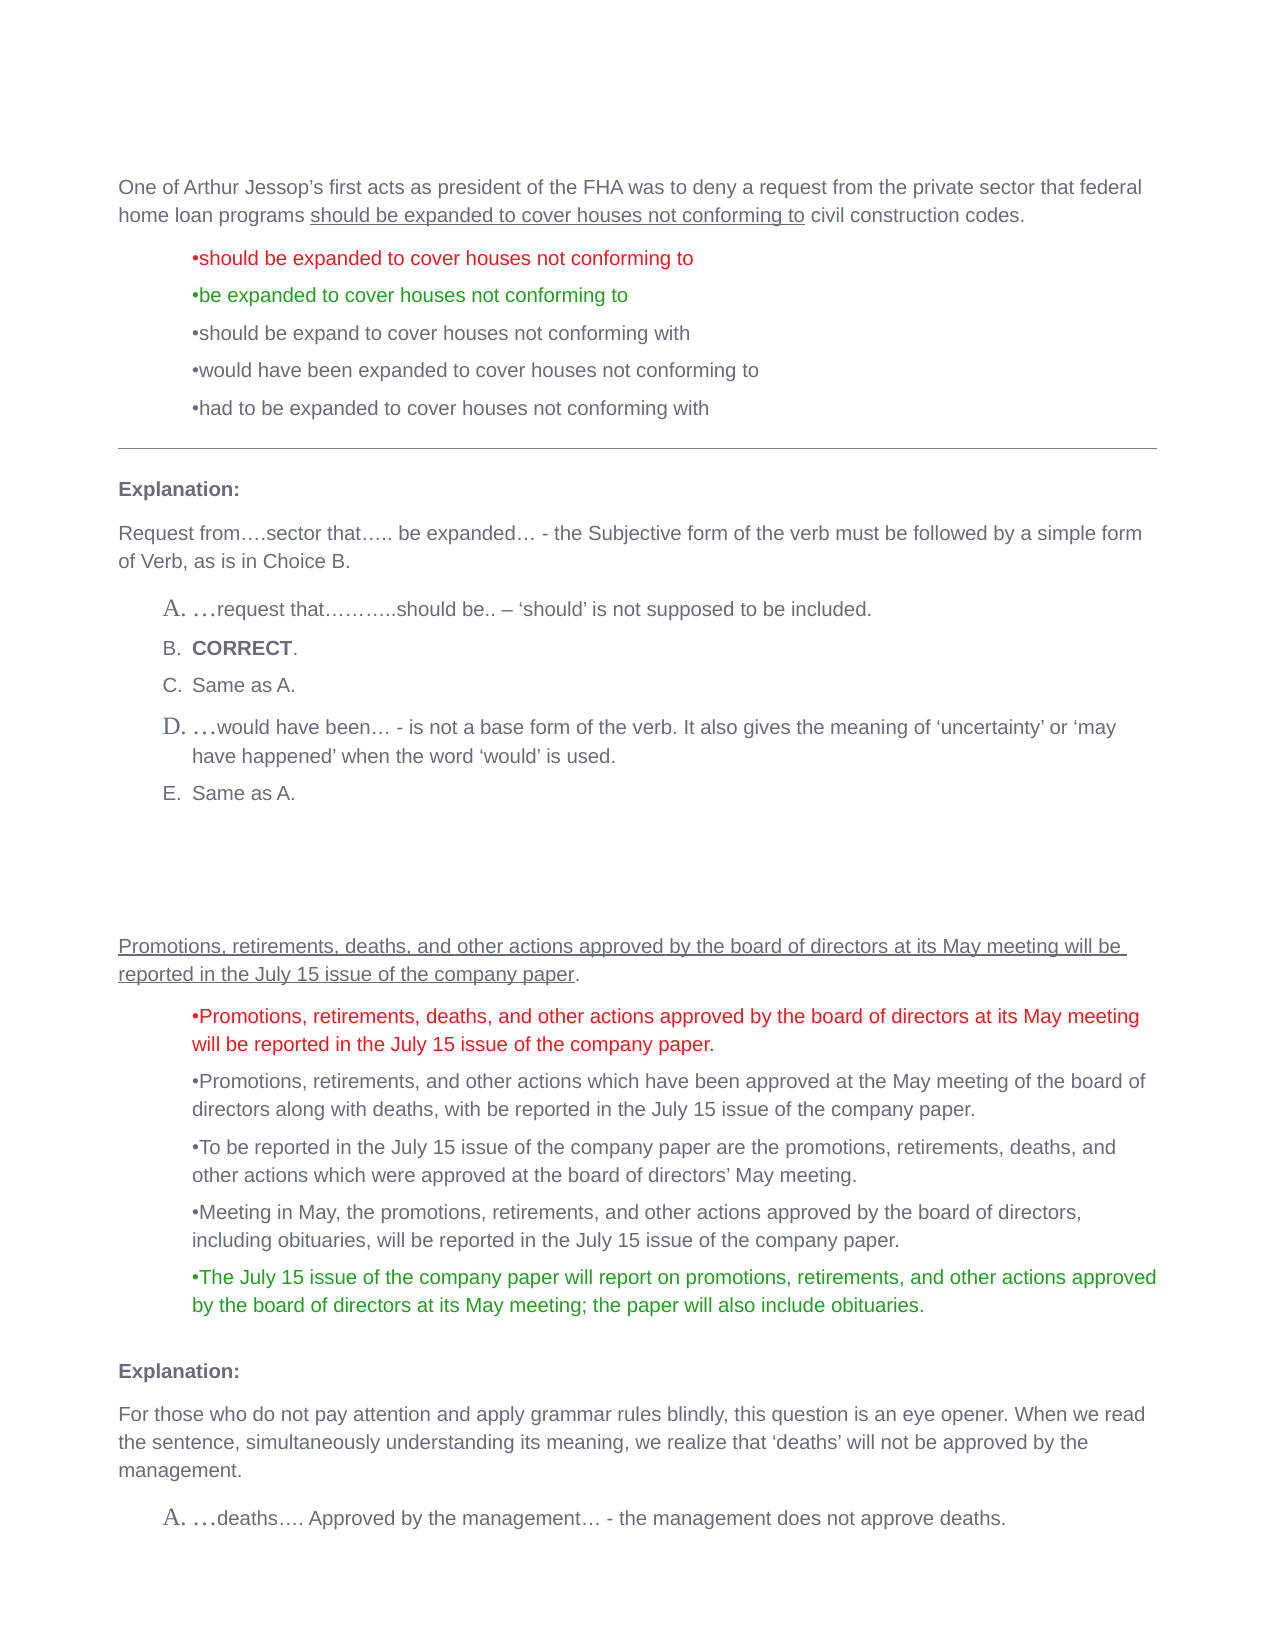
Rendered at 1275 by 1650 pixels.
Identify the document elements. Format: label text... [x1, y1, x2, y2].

list …deaths…. Approved by the management… - the management does not approve deaths. [162, 1502, 1157, 1530]
list should be expand to cover houses not conforming with [118, 321, 1157, 344]
list The July 15 issue of the company paper will report on promotions, retirements, and other actions approved by the board of directors at its May meeting; the paper will also include obituaries. [118, 1266, 1157, 1317]
text Explanation: [118, 478, 1157, 501]
text For those who do not pay attention and apply grammar rules blindly, this question is an eye opener. When we read the sentence, simultaneously understanding its meaning, we realize that ‘deaths’ will not be approved by the management. [118, 1402, 1157, 1481]
list …request that………..should be.. – ‘should’ is not supposed to be included. [162, 593, 1157, 621]
list Same as A. [162, 674, 1157, 697]
list Same as A. [162, 782, 1157, 805]
list To be reported in the July 15 issue of the company paper are the promotions, retirements, deaths, and other actions which were approved at the board of directors’ May meeting. [118, 1135, 1157, 1186]
list had to be expanded to cover houses not conforming with [118, 396, 1157, 419]
list be expanded to cover houses not conforming to [118, 283, 1157, 307]
list Meeting in May, the promotions, retirements, and other actions approved by the board of directors, including obituaries, will be reported in the July 15 issue of the company paper. [118, 1200, 1157, 1252]
list Promotions, retirements, and other actions which have been approved at the May meeting of the board of directors along with deaths, with be reported in the July 15 issue of the company paper. [118, 1070, 1157, 1121]
list CORRECT. [162, 637, 1157, 660]
list would have been expanded to cover houses not conforming to [118, 358, 1157, 382]
text Promotions, retirements, deaths, and other actions approved by the board of directors at its May meeting will be reported in the July 15 issue of the company paper. [118, 934, 1157, 985]
list …would have been… - is not a base form of the verb. It also gives the meaning of ‘uncertainty’ or ‘may have happened’ when the word ‘would’ is used. [162, 711, 1157, 768]
list should be expanded to cover houses not conforming to [118, 246, 1157, 269]
text Request from….sector that….. be expanded… - the Subjective form of the verb must be followed by a simple form of Verb, as is in Choice B. [118, 521, 1157, 572]
text One of Arthur Jessop’s first acts as president of the FHA was to deny a request from the private sector that federal home loan programs should be expanded to cover houses not conforming to civil construction codes. [118, 176, 1157, 227]
text Explanation: [118, 1360, 1157, 1383]
list Promotions, retirements, deaths, and other actions approved by the board of directors at its May meeting will be reported in the July 15 issue of the company paper. [118, 1004, 1157, 1056]
